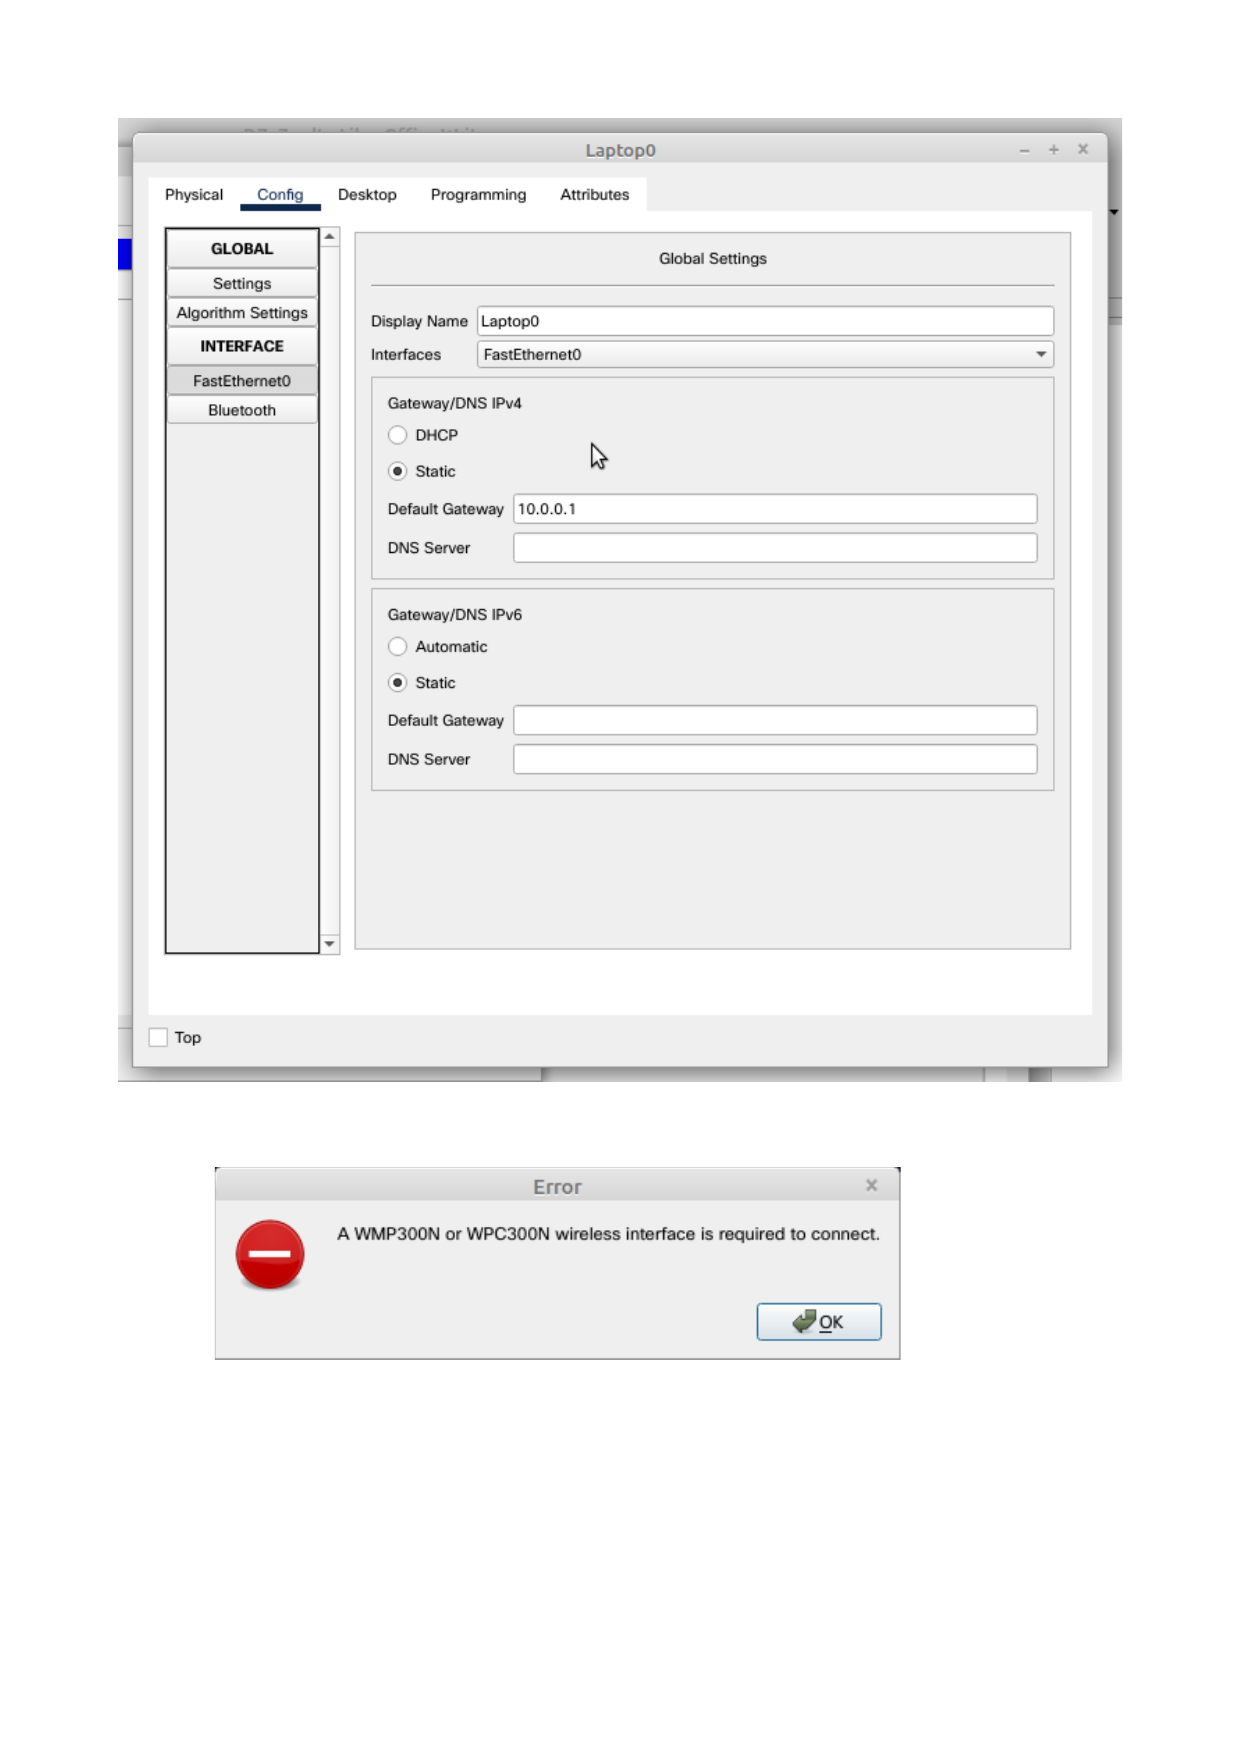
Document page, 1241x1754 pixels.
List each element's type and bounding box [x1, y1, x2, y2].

picture [118, 118, 1123, 1082]
picture [214, 1167, 901, 1360]
